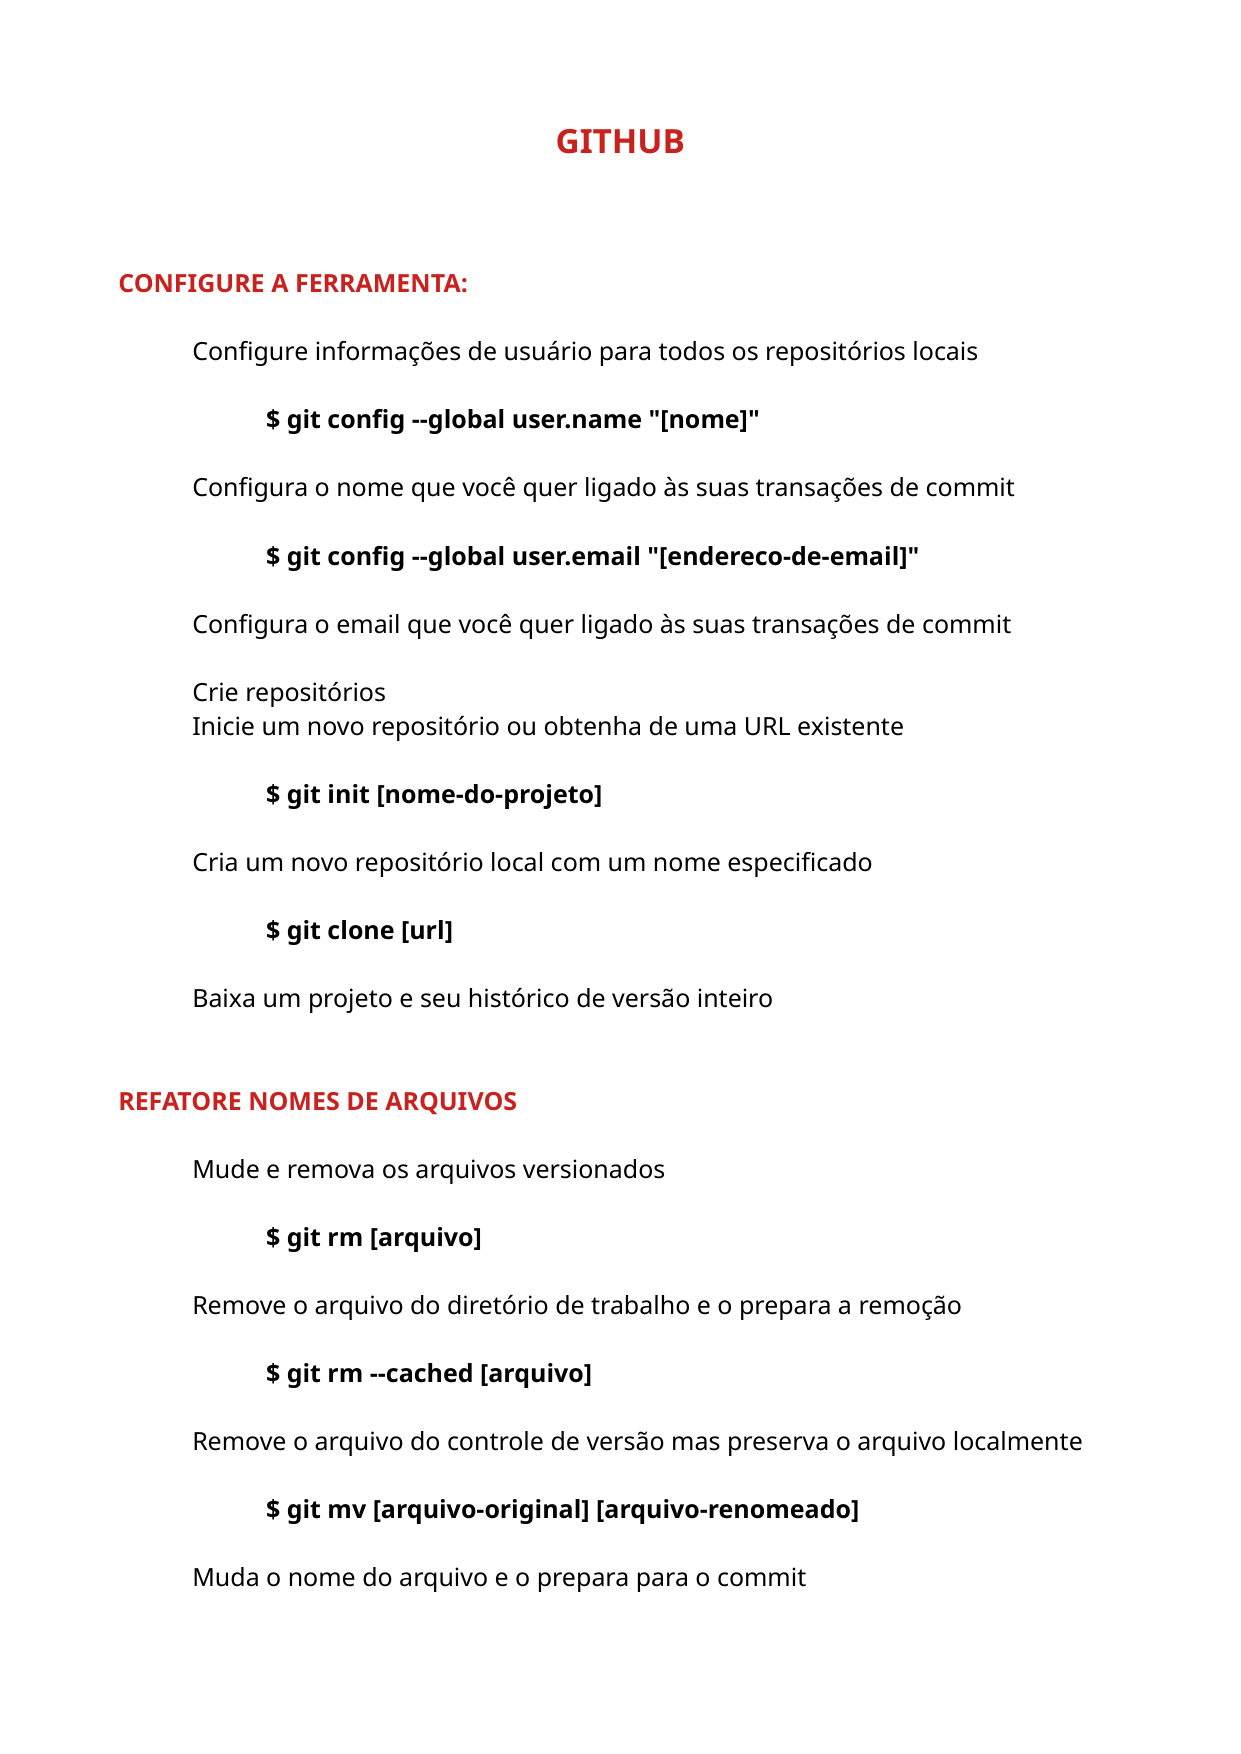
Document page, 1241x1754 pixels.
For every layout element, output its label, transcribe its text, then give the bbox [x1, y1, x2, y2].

text $ git rm [arquivo] [118, 1219, 1122, 1253]
text Configura o email que você quer ligado às suas transações de commit [118, 606, 1122, 640]
text Cria um novo repositório local com um nome especificado [118, 845, 1122, 879]
text Remove o arquivo do diretório de trabalho e o prepara a remoção [118, 1288, 1122, 1322]
text $ git mv [arquivo-original] [arquivo-renomeado] [118, 1492, 1122, 1526]
text GITHUB [118, 118, 1122, 163]
text Muda o nome do arquivo e o prepara para o commit [118, 1560, 1122, 1594]
text $ git rm --cached [arquivo] [118, 1356, 1122, 1390]
text $ git init [nome-do-projeto] [118, 777, 1122, 811]
text $ git config --global user.name "[nome]" [118, 402, 1122, 436]
text Remove o arquivo do controle de versão mas preserva o arquivo localmente [118, 1424, 1122, 1458]
text $ git clone [url] [118, 913, 1122, 947]
text REFATORE NOMES DE ARQUIVOS [118, 1083, 1122, 1117]
text Configura o nome que você quer ligado às suas transações de commit [118, 470, 1122, 504]
text Configure informações de usuário para todos os repositórios locais [118, 334, 1122, 368]
text Baixa um projeto e seu histórico de versão inteiro [118, 981, 1122, 1015]
text CONFIGURE A FERRAMENTA: [118, 266, 1122, 300]
text Crie repositórios [118, 674, 1122, 708]
text Mude e remova os arquivos versionados [118, 1151, 1122, 1185]
text $ git config --global user.email "[endereco-de-email]" [118, 538, 1122, 572]
text Inicie um novo repositório ou obtenha de uma URL existente [118, 708, 1122, 743]
